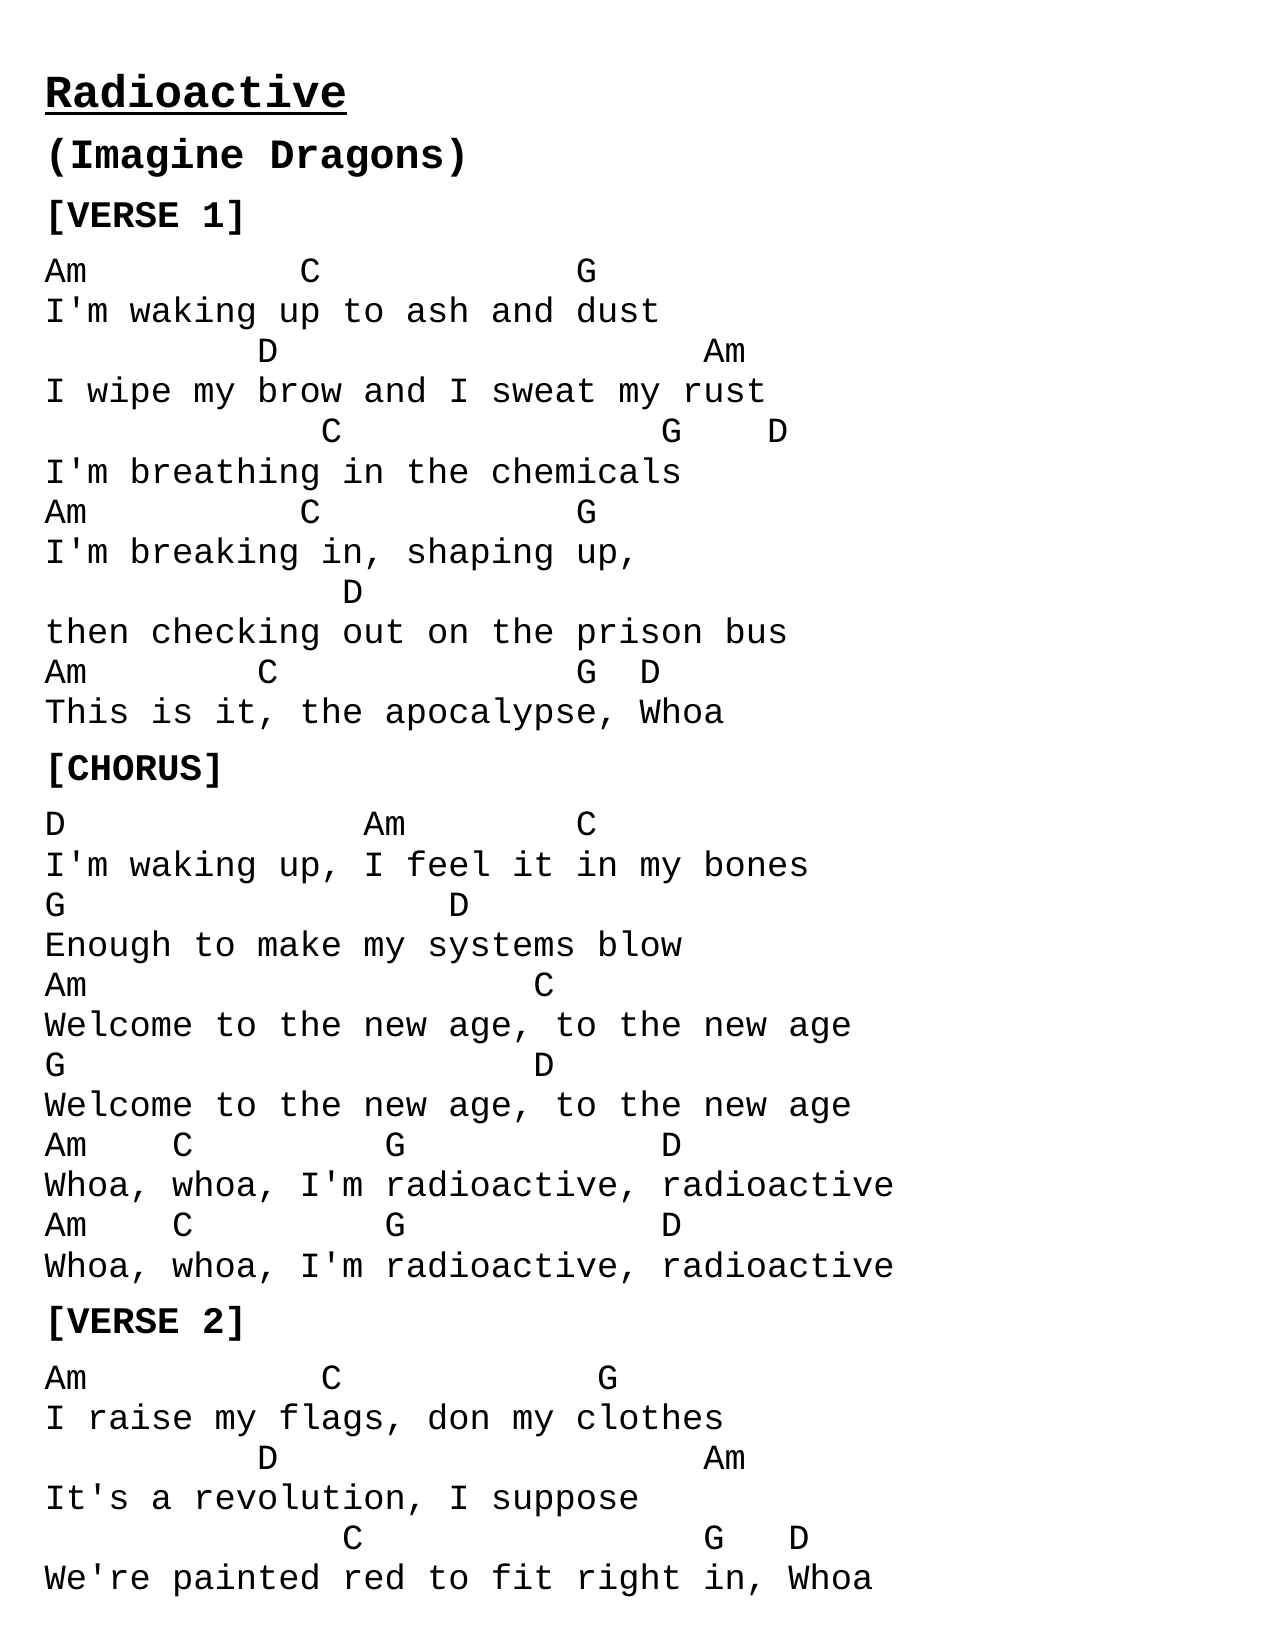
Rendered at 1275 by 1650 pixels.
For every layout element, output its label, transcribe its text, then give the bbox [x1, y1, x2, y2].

text Am C G [44, 494, 1231, 534]
text Am C G D [44, 1127, 1231, 1167]
text C G D [44, 1520, 1231, 1560]
text then checking out on the prison bus [44, 614, 1231, 654]
text Whoa, whoa, I'm radioactive, radioactive [44, 1247, 1231, 1288]
text I wipe my brow and I sweat my rust [44, 373, 1231, 413]
text I'm breathing in the chemicals [44, 453, 1231, 494]
text G D [44, 1047, 1231, 1087]
subtitle [VERSE 2] [44, 1302, 1231, 1345]
text C G D [44, 413, 1231, 453]
text D [44, 574, 1231, 614]
text It's a revolution, I suppose [44, 1480, 1231, 1520]
subtitle [VERSE 1] [44, 196, 1231, 238]
text This is it, the apocalypse, Whoa [44, 694, 1231, 734]
subtitle [CHORUS] [44, 749, 1231, 792]
text Am C G [44, 253, 1231, 293]
text I'm waking up, I feel it in my bones [44, 846, 1231, 887]
text Whoa, whoa, I'm radioactive, radioactive [44, 1167, 1231, 1207]
text Am C [44, 967, 1231, 1007]
text Welcome to the new age, to the new age [44, 1087, 1231, 1127]
text G D [44, 887, 1231, 927]
text Enough to make my systems blow [44, 927, 1231, 967]
subtitle (Imagine Dragons) [44, 134, 1231, 181]
text Am C G D [44, 1207, 1231, 1247]
text I'm waking up to ash and dust [44, 293, 1231, 333]
text D Am [44, 333, 1231, 373]
subtitle Radioactive [44, 69, 1231, 121]
text I'm breaking in, shaping up, [44, 534, 1231, 574]
text I raise my flags, don my clothes [44, 1400, 1231, 1440]
text Welcome to the new age, to the new age [44, 1007, 1231, 1047]
text We're painted red to fit right in, Whoa [44, 1560, 1231, 1600]
text D Am C [44, 806, 1231, 846]
text Am C G [44, 1360, 1231, 1400]
text D Am [44, 1440, 1231, 1480]
text Am C G D [44, 654, 1231, 694]
